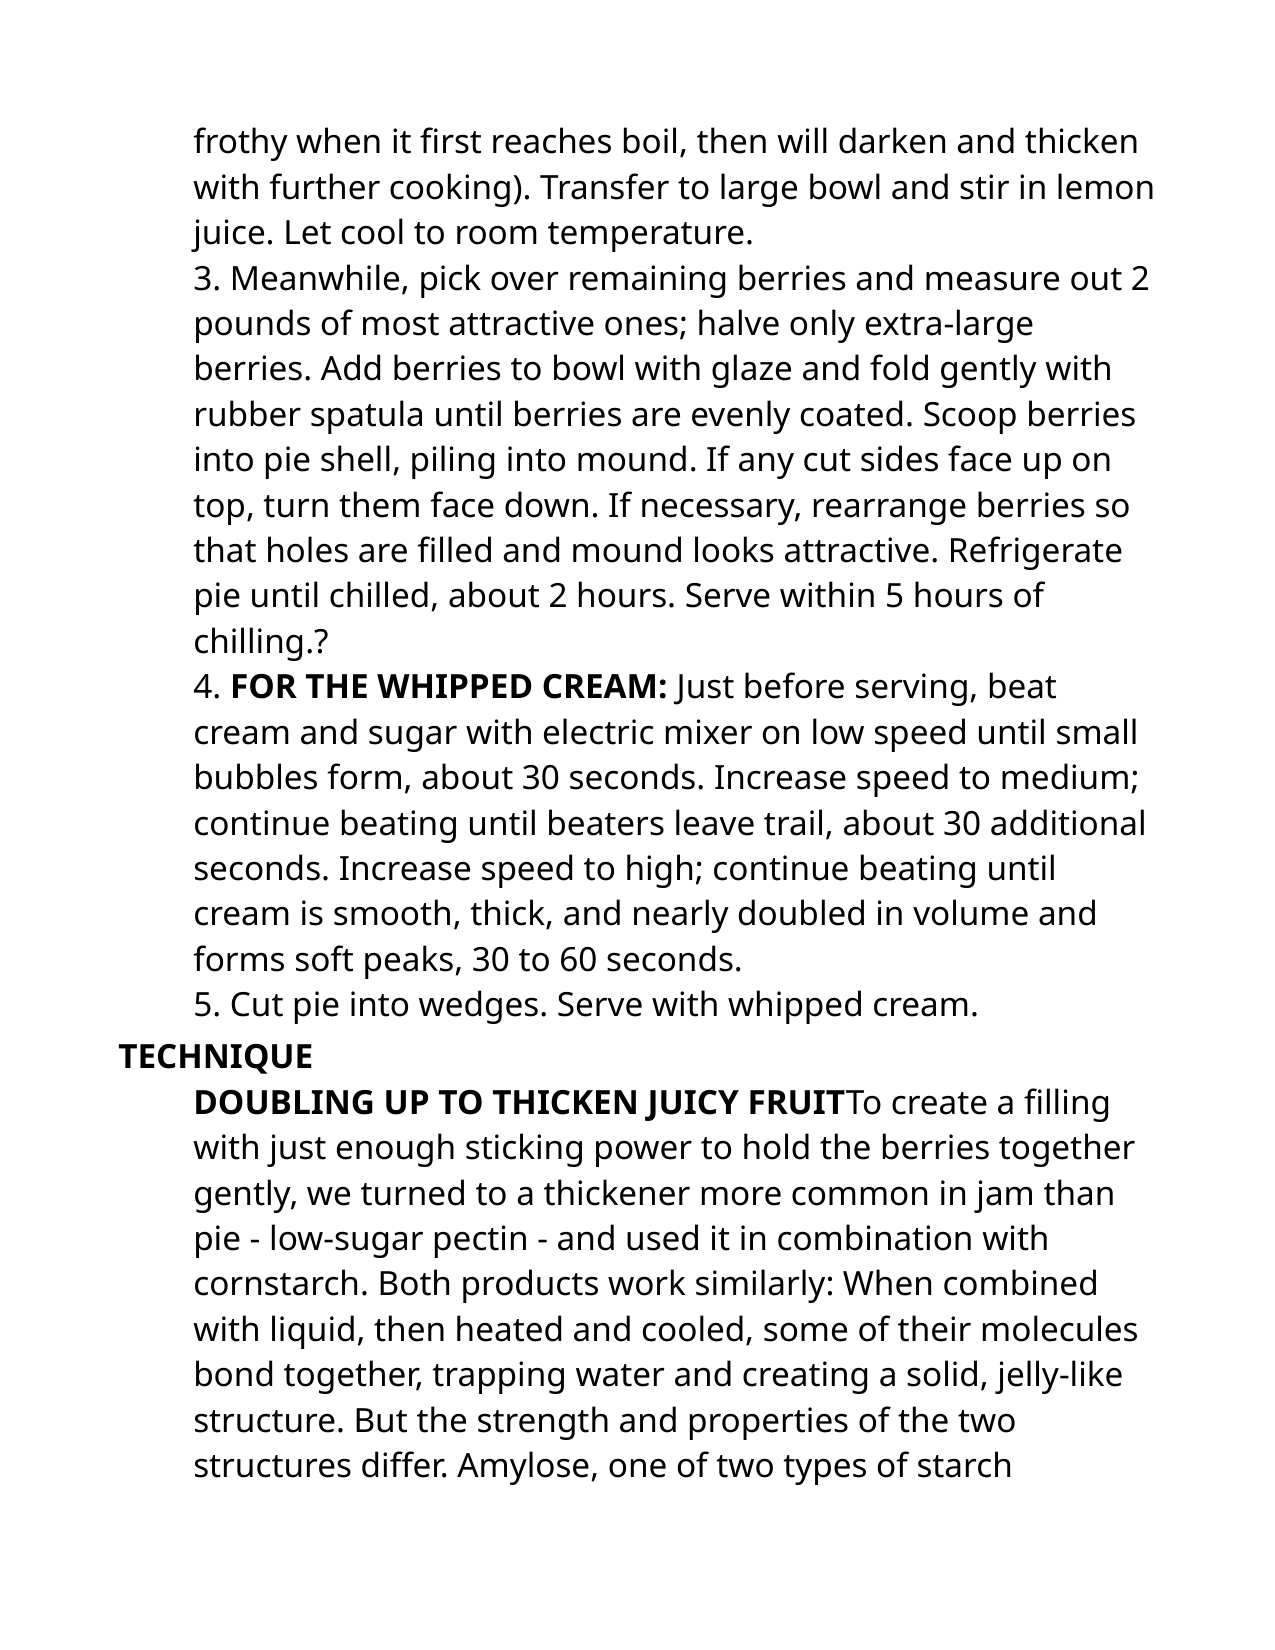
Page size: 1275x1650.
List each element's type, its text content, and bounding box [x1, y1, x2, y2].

text 4. FOR THE WHIPPED CREAM: Just before serving, beat cream and sugar with electric mixer on low speed until small bubbles form, about 30 seconds. Increase speed to medium; continue beating until beaters leave trail, about 30 additional seconds. Increase speed to high; continue beating until cream is smooth, thick, and nearly doubled in volume and forms soft peaks, 30 to 60 seconds. [118, 663, 1157, 981]
text DOUBLING UP TO THICKEN JUICY FRUIT To create a filling with just enough sticking power to hold the berries together gently, we turned to a thickener more common in jam than pie - low-sugar pectin - and used it in combination with cornstarch. Both products work similarly: When combined with liquid, then heated and cooled, some of their molecules bond together, trapping water and creating a solid, jelly-like structure. But the strength and properties of the two structures differ. Amylose, one of two types of starch [118, 1078, 1157, 1487]
text frothy when it first reaches boil, then will darken and thicken with further cooking). Transfer to large bowl and stir in lemon juice. Let cool to room temperature. [118, 118, 1157, 254]
text 3. Meanwhile, pick over remaining berries and measure out 2 pounds of most attractive ones; halve only extra-large berries. Add berries to bowl with glaze and fold gently with rubber spatula until berries are evenly coated. Scoop berries into pie shell, piling into mound. If any cut sides face up on top, turn them face down. If necessary, rearrange berries so that holes are filled and mound looks attractive. Refrigerate pie until chilled, about 2 hours. Serve within 5 hours of chilling.? [118, 254, 1157, 663]
text TECHNIQUE [118, 1026, 1157, 1078]
text 5. Cut pie into wedges. Serve with whipped cream. [118, 981, 1157, 1026]
